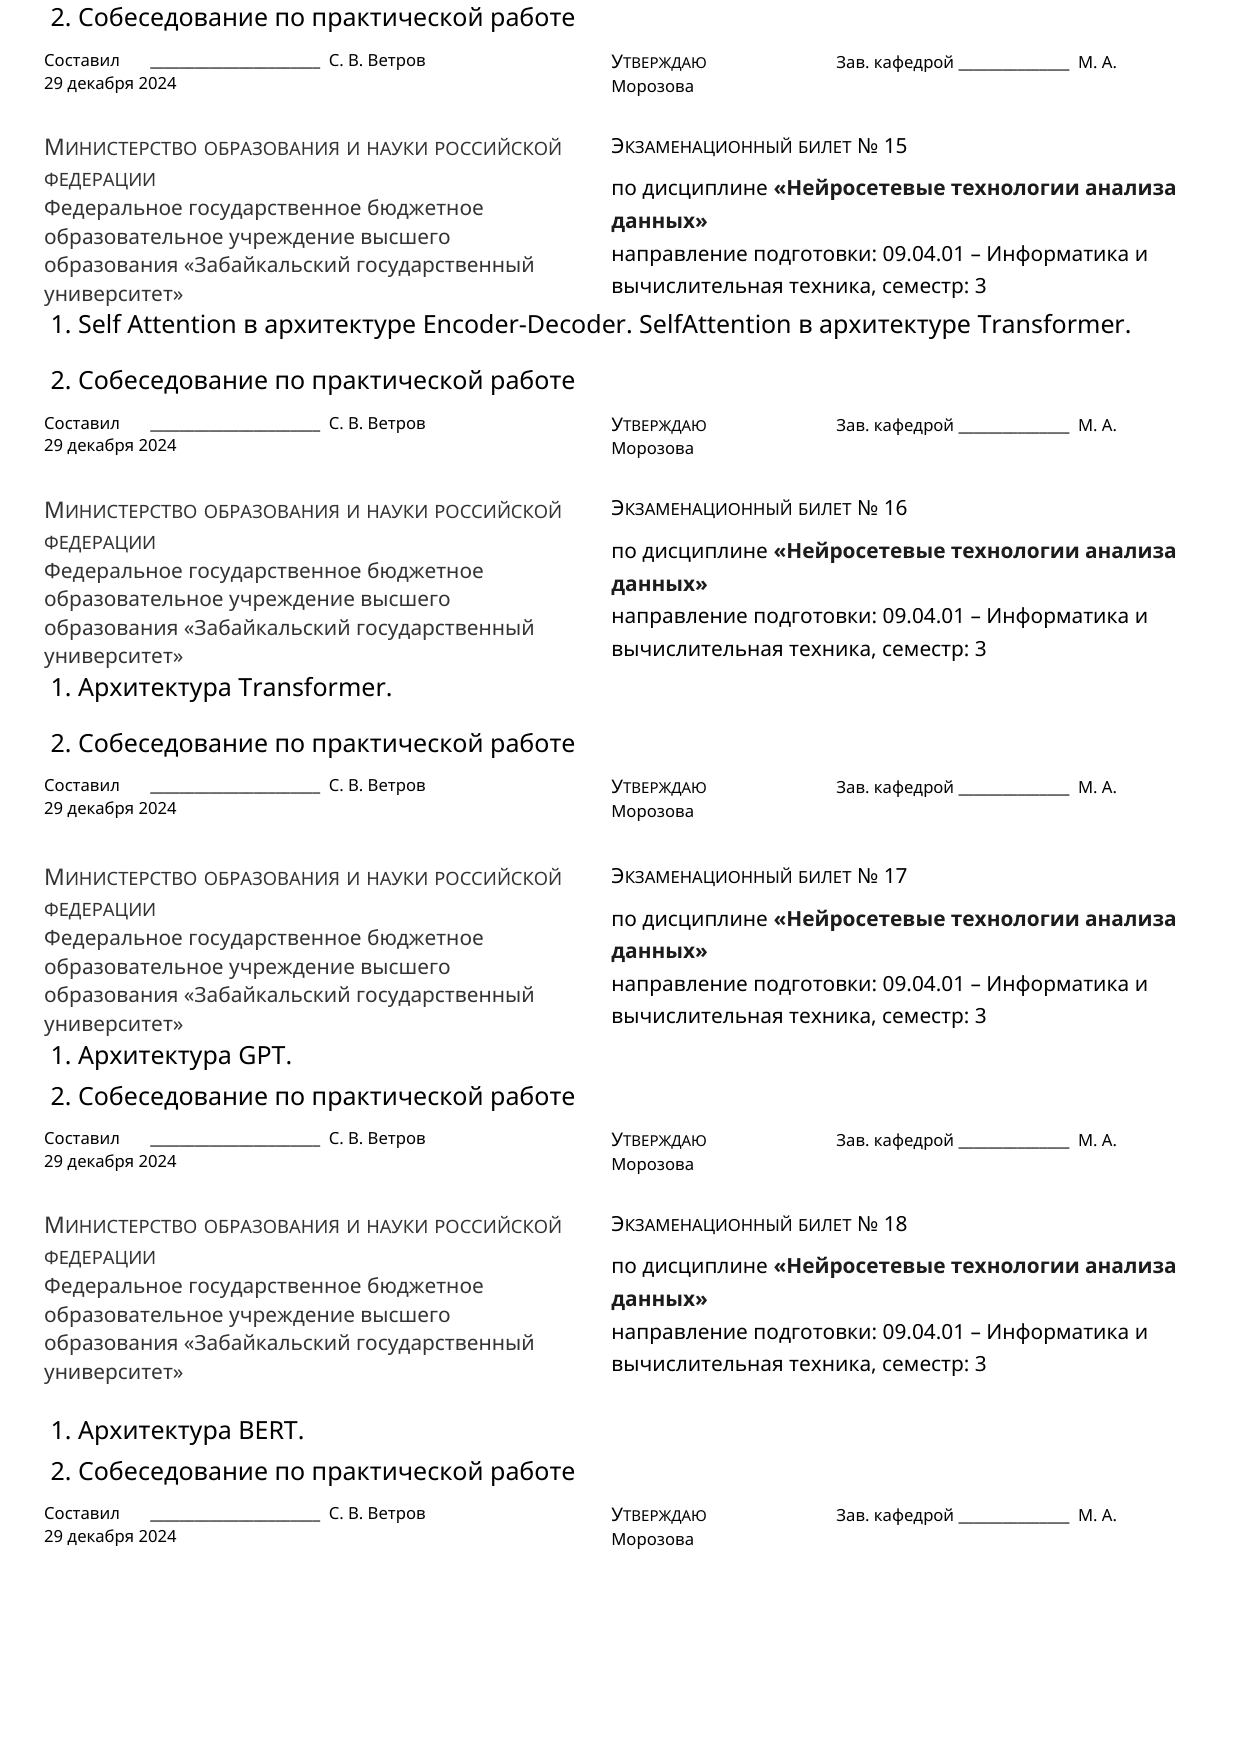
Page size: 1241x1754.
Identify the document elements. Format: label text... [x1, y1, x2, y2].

table_header Министерство образования и науки российской федерации Федеральное государственное бюджетное образовательное учреждение высшего образования «Забайкальский государственный университет» [33, 861, 600, 1037]
table_cell Составил _______________________ С. В. Ветров 29 декабря 2024 [33, 774, 600, 827]
table_cell Утверждаю Зав. кафедрой _______________ М. А. Морозова [600, 1502, 1200, 1550]
table_cell 1. Архитектура Transformer. 2. Собеседование по практической работе [33, 670, 1200, 774]
table_header Министерство образования и науки российской федерации Федеральное государственное бюджетное образовательное учреждение высшего образования «Забайкальский государственный университет» [33, 131, 600, 307]
table_cell 1. Архитектура BERT. 2. Собеседование по практической работе [33, 1412, 1200, 1502]
table_cell 1. Self Attention в архитектуре Encoder-Decoder. SelfAttention в архитектуре Transformer. 2. Собеседование по практической работе [33, 307, 1200, 411]
table_cell Составил _______________________ С. В. Ветров 29 декабря 2024 [33, 1127, 600, 1175]
table_cell Утверждаю Зав. кафедрой _______________ М. А. Морозова [600, 49, 1200, 97]
table_cell Составил _______________________ С. В. Ветров 29 декабря 2024 [33, 49, 600, 97]
table_cell Составил _______________________ С. В. Ветров 29 декабря 2024 [33, 411, 600, 459]
table_header Министерство образования и науки российской федерации Федеральное государственное бюджетное образовательное учреждение высшего образования «Забайкальский государственный университет» [33, 1209, 600, 1412]
table_header Министерство образования и науки российской федерации Федеральное государственное бюджетное образовательное учреждение высшего образования «Забайкальский государственный университет» [33, 494, 600, 670]
table_cell 2. Собеседование по практической работе [33, 0, 1200, 49]
table_header Экзаменационный билет № 15 по дисциплине «Нейросетевые технологии анализа данных» направление подготовки: 09.04.01 – Информатика и вычислительная техника, семестр: 3 [600, 131, 1200, 307]
table_header Экзаменационный билет № 18 по дисциплине «Нейросетевые технологии анализа данных» направление подготовки: 09.04.01 – Информатика и вычислительная техника, семестр: 3 [600, 1209, 1200, 1412]
table_cell Утверждаю Зав. кафедрой _______________ М. А. Морозова [600, 411, 1200, 459]
table_cell Утверждаю Зав. кафедрой _______________ М. А. Морозова [600, 774, 1200, 827]
table_cell Составил _______________________ С. В. Ветров 29 декабря 2024 [33, 1502, 600, 1550]
table_header Экзаменационный билет № 16 по дисциплине «Нейросетевые технологии анализа данных» направление подготовки: 09.04.01 – Информатика и вычислительная техника, семестр: 3 [600, 494, 1200, 670]
table_cell 1. Архитектура GPT. 2. Собеседование по практической работе [33, 1037, 1200, 1127]
table_cell Утверждаю Зав. кафедрой _______________ М. А. Морозова [600, 1127, 1200, 1175]
table_header Экзаменационный билет № 17 по дисциплине «Нейросетевые технологии анализа данных» направление подготовки: 09.04.01 – Информатика и вычислительная техника, семестр: 3 [600, 861, 1200, 1037]
